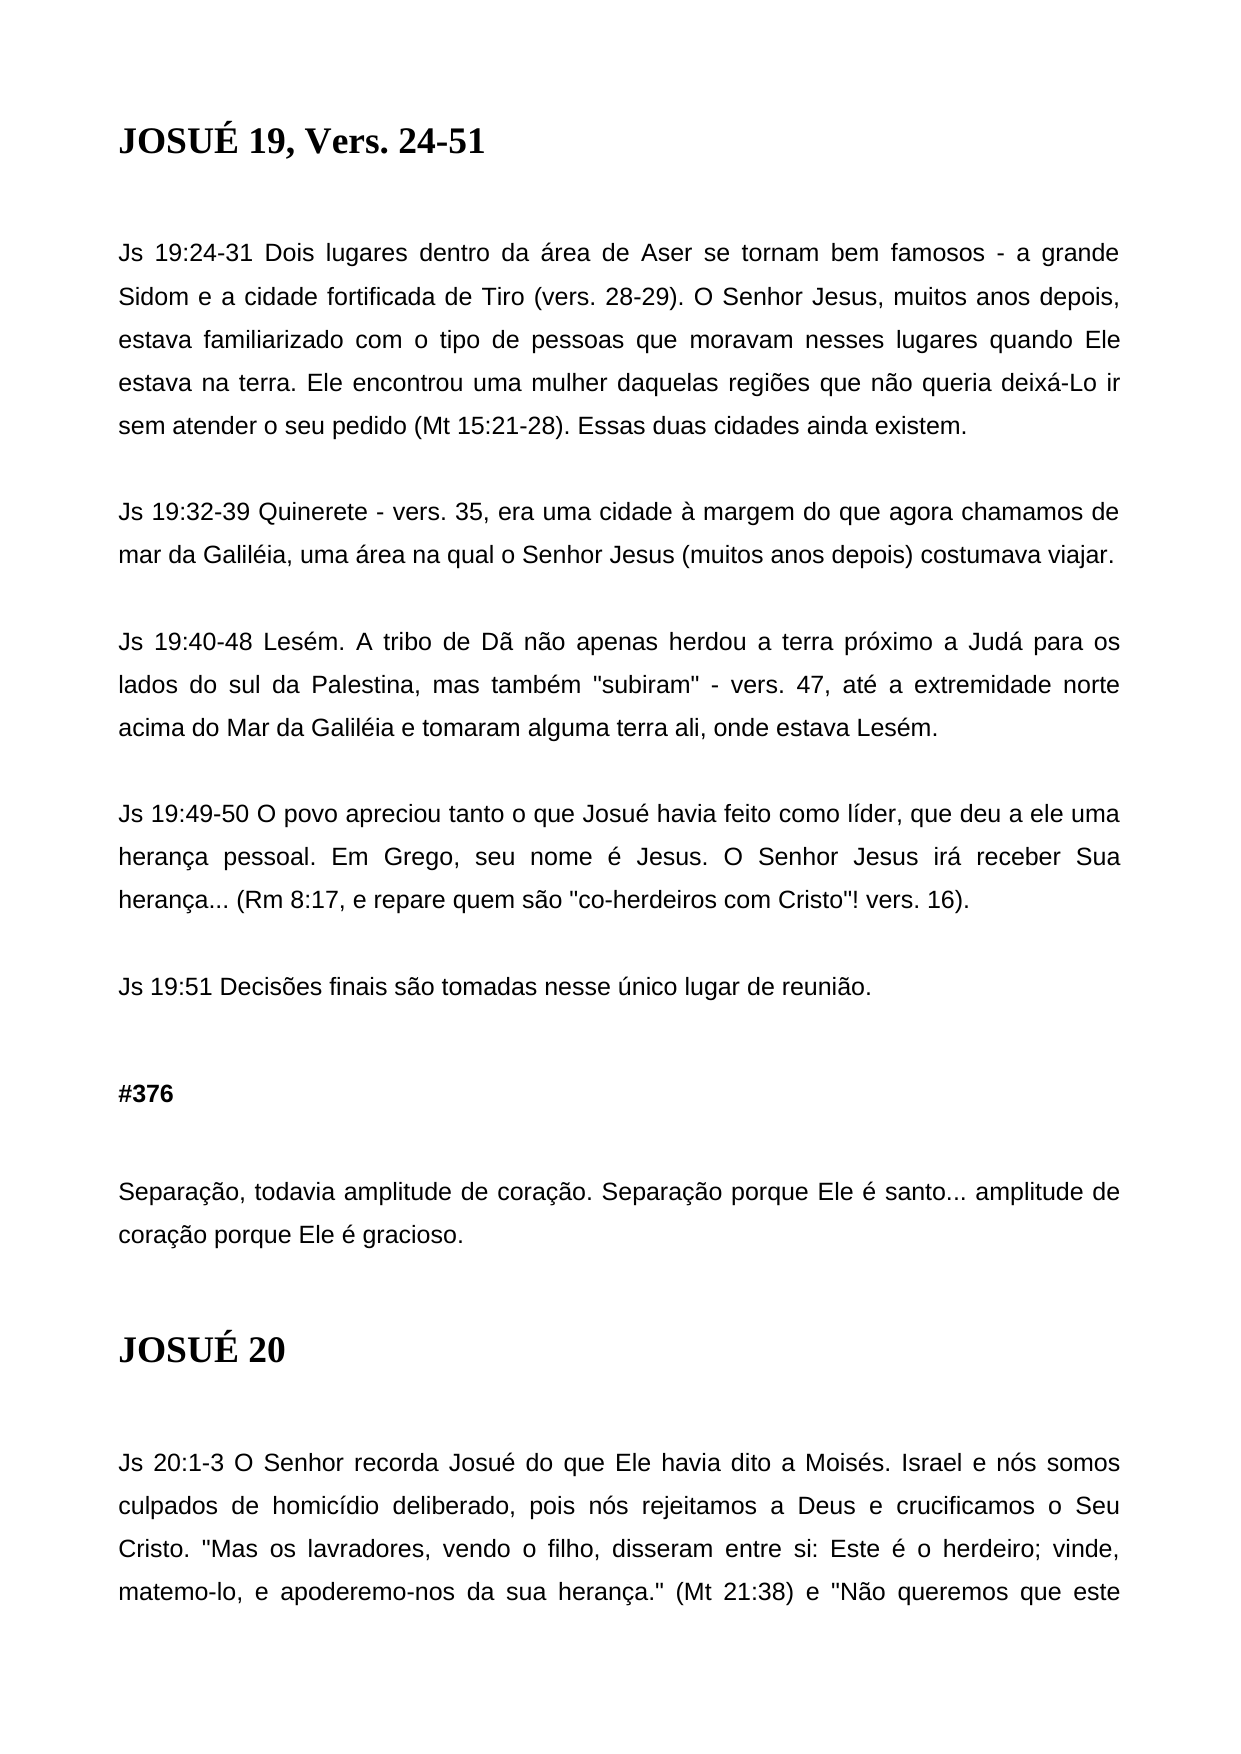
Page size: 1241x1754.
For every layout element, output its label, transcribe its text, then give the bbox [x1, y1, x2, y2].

text Js 19:32-39 Quinerete - vers. 35, era uma cidade à margem do que agora chamamos de mar da Galiléia, uma área na qual o Senhor Jesus (muitos anos depois) costumava viajar. [118, 497, 1122, 569]
text Js 20:1-3 O Senhor recorda Josué do que Ele havia dito a Moisés. Israel e nós somos culpados de homicídio deliberado, pois nós rejeitamos a Deus e crucificamos o Seu Cristo. "Mas os lavradores, vendo o filho, disseram entre si: Este é o herdeiro; vinde, matemo-lo, e apoderemo-nos da sua herança." (Mt 21:38) e "Não queremos que este [118, 1448, 1122, 1606]
subtitle #376 [118, 1079, 1122, 1107]
text Separação, todavia amplitude de coração. Separação porque Ele é santo... amplitude de coração porque Ele é gracioso. [118, 1177, 1122, 1249]
subtitle JOSUÉ 20 [118, 1328, 1122, 1371]
text Js 19:40-48 Lesém. A tribo de Dã não apenas herdou a terra próximo a Judá para os lados do sul da Palestina, mas também "subiram" - vers. 47, até a extremidade norte acima do Mar da Galiléia e tomaram alguma terra ali, onde estava Lesém. [118, 627, 1122, 742]
subtitle JOSUÉ 19, Vers. 24-51 [118, 118, 1122, 161]
text Js 19:49-50 O povo apreciou tanto o que Josué havia feito como líder, que deu a ele uma herança pessoal. Em Grego, seu nome é Jesus. O Senhor Jesus irá receber Sua herança... (Rm 8:17, e repare quem são "co-herdeiros com Cristo"! vers. 16). [118, 799, 1122, 914]
text Js 19:24-31 Dois lugares dentro da área de Aser se tornam bem famosos - a grande Sidom e a cidade fortificada de Tiro (vers. 28-29). O Senhor Jesus, muitos anos depois, estava familiarizado com o tipo de pessoas que moravam nesses lugares quando Ele estava na terra. Ele encontrou uma mulher daquelas regiões que não queria deixá-Lo ir sem atender o seu pedido (Mt 15:21-28). Essas duas cidades ainda existem. [118, 238, 1122, 440]
text Js 19:51 Decisões finais são tomadas nesse único lugar de reunião. [118, 972, 1122, 1000]
